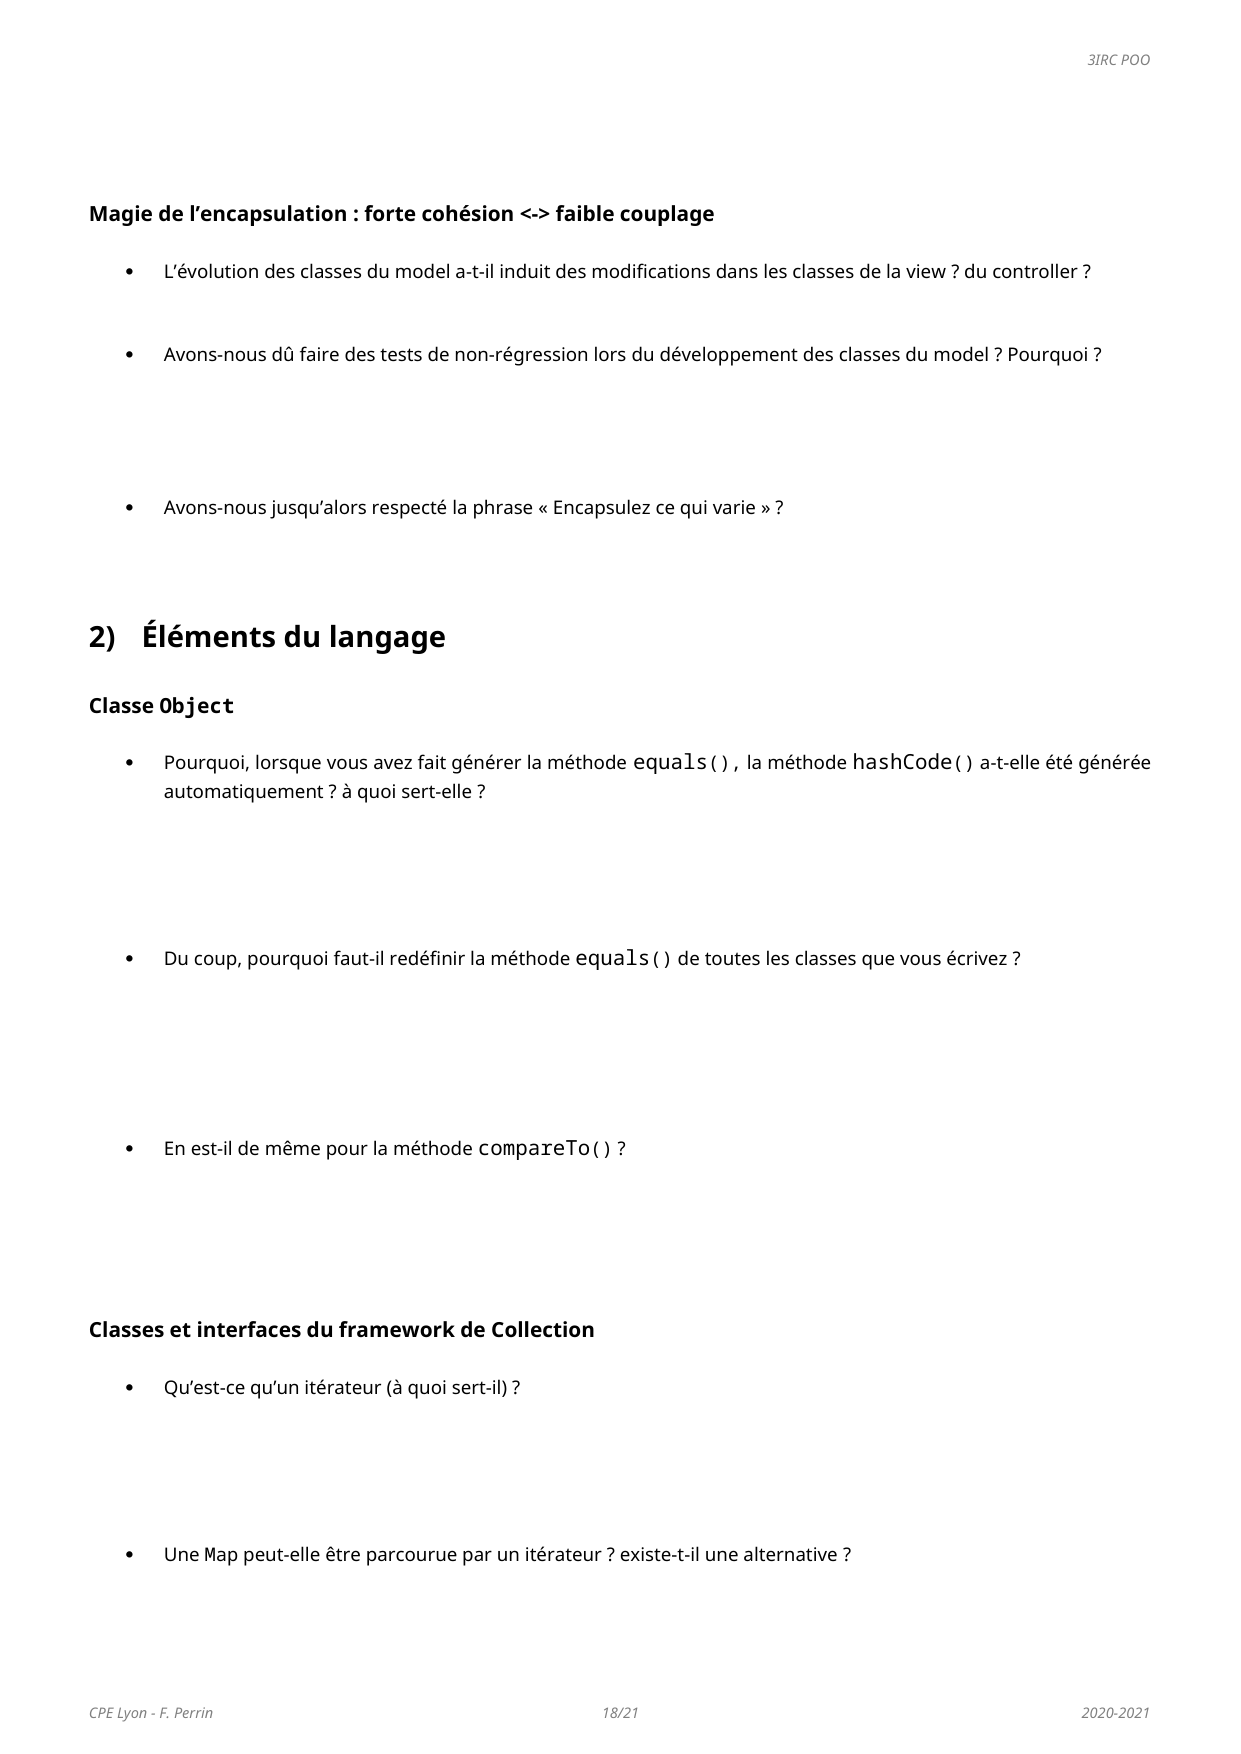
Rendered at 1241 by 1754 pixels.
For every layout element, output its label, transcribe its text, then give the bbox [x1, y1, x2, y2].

list Avons-nous dû faire des tests de non-régression lors du développement des classes du model ? Pourquoi ? [126, 338, 1152, 367]
list En est-il de même pour la méthode compareTo() ? [126, 1133, 1152, 1162]
list Avons-nous jusqu’alors respecté la phrase « Encapsulez ce qui varie » ? [126, 491, 1152, 520]
list Pourquoi, lorsque vous avez fait générer la méthode equals(), la méthode hashCode() a-t-elle été générée automatiquement ? à quoi sert-elle ? [126, 746, 1152, 804]
subtitle Classes et interfaces du framework de Collection [89, 1316, 1152, 1344]
subtitle Éléments du langage [89, 624, 1152, 653]
list L’évolution des classes du model a-t-il induit des modifications dans les classes de la view ? du controller ? [126, 254, 1152, 284]
list Qu’est-ce qu’un itérateur (à quoi sert-il) ? [126, 1371, 1152, 1400]
list Du coup, pourquoi faut-il redéfinir la méthode equals() de toutes les classes que vous écrivez ? [126, 942, 1152, 971]
list Une Map peut-elle être parcourue par un itérateur ? existe-t-il une alternative ? [126, 1537, 1152, 1567]
subtitle Classe Object [89, 691, 1152, 719]
subtitle Magie de l’encapsulation : forte cohésion <-> faible couplage [89, 199, 1152, 228]
